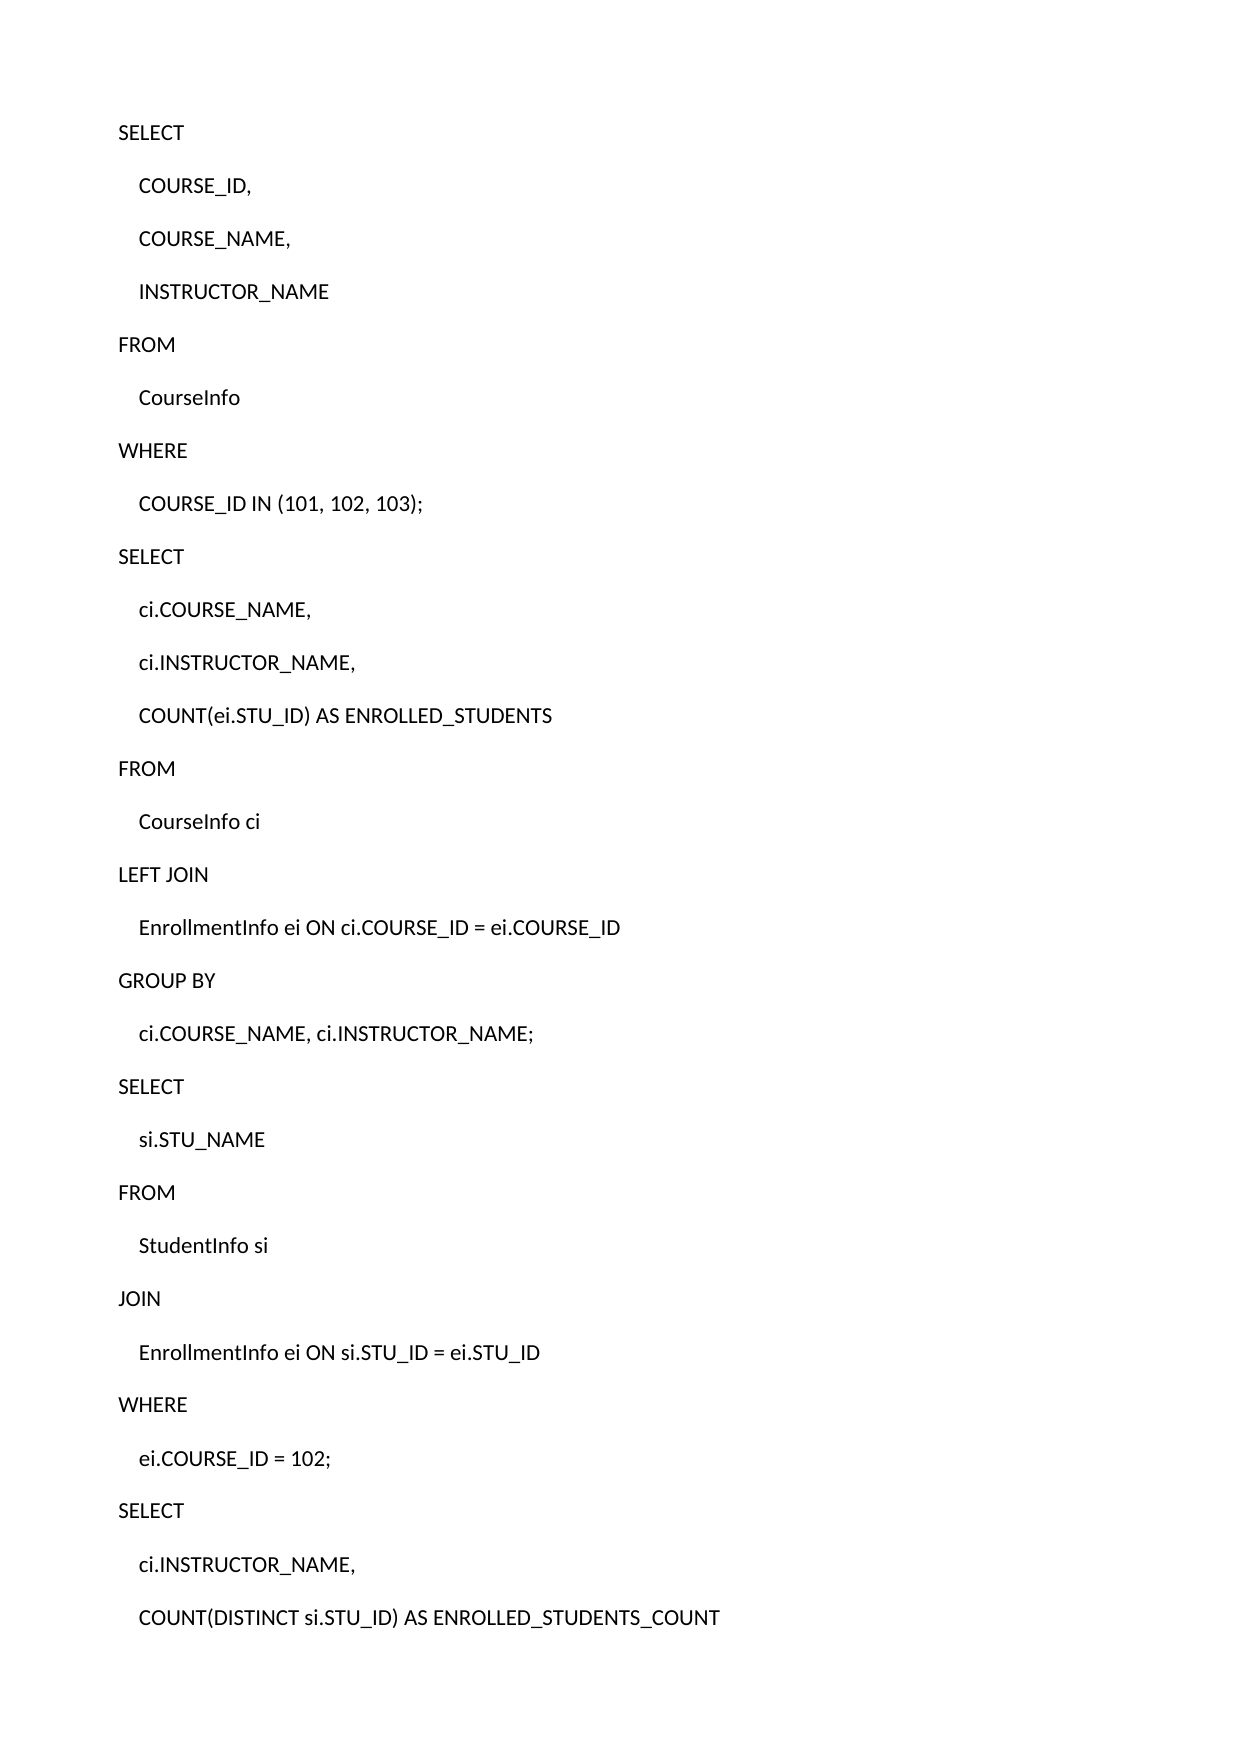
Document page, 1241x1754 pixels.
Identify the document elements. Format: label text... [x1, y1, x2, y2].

text SELECT [118, 1497, 1122, 1525]
text ci.INSTRUCTOR_NAME, [118, 648, 1122, 676]
text WHERE [118, 436, 1122, 464]
text ci.COURSE_NAME, ci.INSTRUCTOR_NAME; [118, 1019, 1122, 1047]
text COURSE_ID IN (101, 102, 103); [118, 489, 1122, 517]
text EnrollmentInfo ei ON si.STU_ID = ei.STU_ID [118, 1338, 1122, 1366]
text LEFT JOIN [118, 860, 1122, 888]
text EnrollmentInfo ei ON ci.COURSE_ID = ei.COURSE_ID [118, 913, 1122, 941]
text si.STU_NAME [118, 1126, 1122, 1153]
text SELECT [118, 118, 1122, 146]
text COUNT(DISTINCT si.STU_ID) AS ENROLLED_STUDENTS_COUNT [118, 1603, 1122, 1631]
text INSTRUCTOR_NAME [118, 277, 1122, 305]
text CourseInfo ci [118, 807, 1122, 835]
text FROM [118, 754, 1122, 782]
text ci.COURSE_NAME, [118, 595, 1122, 623]
text StudentInfo si [118, 1232, 1122, 1259]
text JOIN [118, 1284, 1122, 1313]
text FROM [118, 1178, 1122, 1207]
text FROM [118, 330, 1122, 358]
text COUNT(ei.STU_ID) AS ENROLLED_STUDENTS [118, 701, 1122, 729]
text GROUP BY [118, 966, 1122, 994]
text WHERE [118, 1391, 1122, 1419]
text ei.COURSE_ID = 102; [118, 1444, 1122, 1472]
text SELECT [118, 1072, 1122, 1101]
text SELECT [118, 542, 1122, 570]
text COURSE_ID, [118, 171, 1122, 199]
text CourseInfo [118, 383, 1122, 411]
text ci.INSTRUCTOR_NAME, [118, 1550, 1122, 1578]
text COURSE_NAME, [118, 224, 1122, 252]
